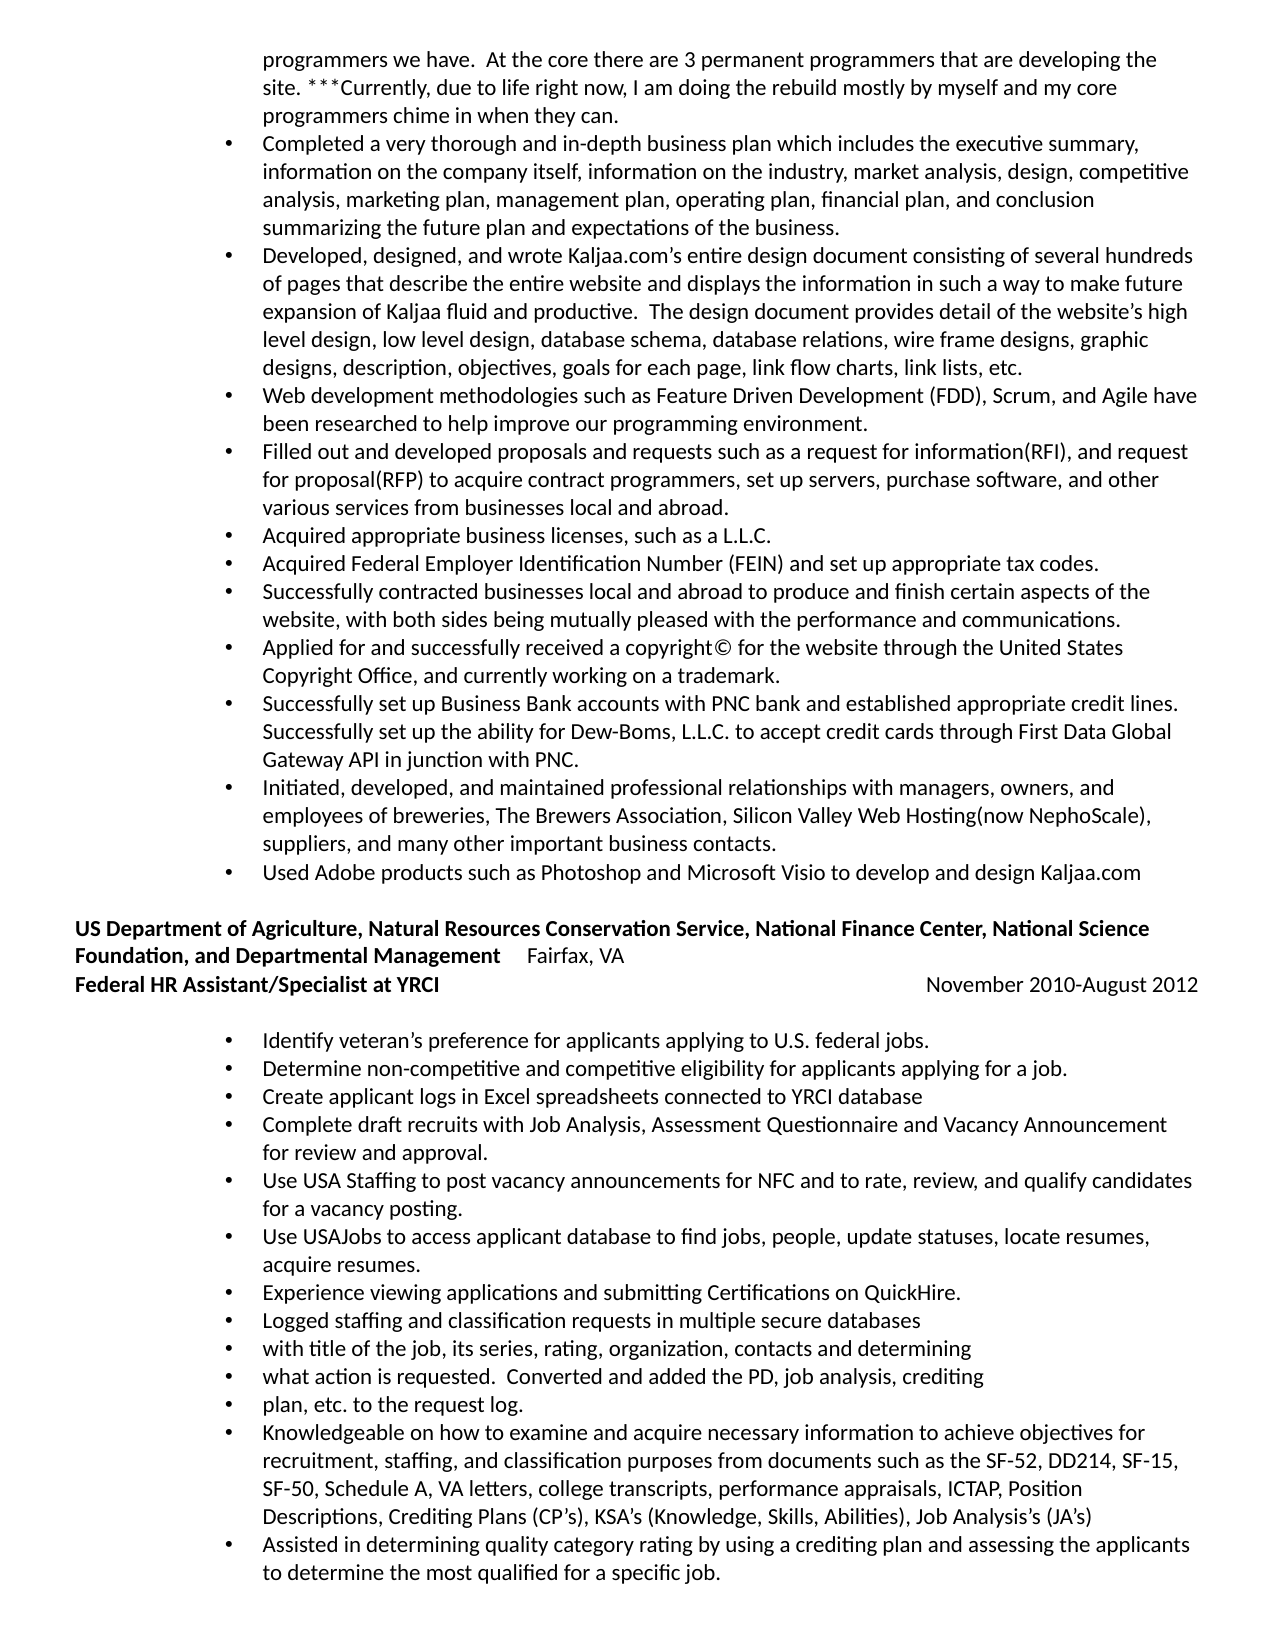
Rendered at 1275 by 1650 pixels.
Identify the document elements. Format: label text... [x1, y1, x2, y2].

list Complete draft recruits with Job Analysis, Assessment Questionnaire and Vacancy Announcement for review and approval. [225, 1110, 1200, 1166]
text Federal HR Assistant/Specialist at YRCI November 2010-August 2012 [75, 970, 1200, 998]
list what action is requested. Converted and added the PD, job analysis, crediting [225, 1362, 1200, 1390]
list Successfully set up Business Bank accounts with PNC bank and established appropriate credit lines. Successfully set up the ability for Dew-Boms, L.L.C. to accept credit cards through First Data Global Gateway API in junction with PNC. [225, 689, 1200, 773]
list Determine non-competitive and competitive eligibility for applicants applying for a job. [225, 1054, 1200, 1082]
list Web development methodologies such as Feature Driven Development (FDD), Scrum, and Agile have been researched to help improve our programming environment. [225, 381, 1200, 437]
list Used Adobe products such as Photoshop and Microsoft Visio to develop and design Kaljaa.com [225, 858, 1200, 886]
list Create applicant logs in Excel spreadsheets connected to YRCI database [225, 1082, 1200, 1110]
text US Department of Agriculture, Natural Resources Conservation Service, National Finance Center, National Science Foundation, and Departmental Management Fairfax, VA [75, 914, 1200, 970]
list Initiated, developed, and maintained professional relationships with managers, owners, and employees of breweries, The Brewers Association, Silicon Valley Web Hosting(now NephoScale), suppliers, and many other important business contacts. [225, 773, 1200, 858]
list Acquired Federal Employer Identification Number (FEIN) and set up appropriate tax codes. [225, 549, 1200, 577]
list Identify veteran’s preference for applicants applying to U.S. federal jobs. [225, 1026, 1200, 1054]
list Use USA Staffing to post vacancy announcements for NFC and to rate, review, and qualify candidates for a vacancy posting. [225, 1166, 1200, 1222]
list Developed, designed, and wrote Kaljaa.com’s entire design document consisting of several hundreds of pages that describe the entire website and displays the information in such a way to make future expansion of Kaljaa fluid and productive. The design document provides detail of the website’s high level design, low level design, database schema, database relations, wire frame designs, graphic designs, description, objectives, goals for each page, link flow charts, link lists, etc. [225, 241, 1200, 381]
list Knowledgeable on how to examine and acquire necessary information to achieve objectives for recruitment, staffing, and classification purposes from documents such as the SF-52, DD214, SF-15, SF-50, Schedule A, VA letters, college transcripts, performance appraisals, ICTAP, Position Descriptions, Crediting Plans (CP’s), KSA’s (Knowledge, Skills, Abilities), Job Analysis’s (JA’s) [225, 1418, 1200, 1530]
list Logged staffing and classification requests in multiple secure databases [225, 1306, 1200, 1334]
list Completed a very thorough and in-depth business plan which includes the executive summary, information on the company itself, information on the industry, market analysis, design, competitive analysis, marketing plan, management plan, operating plan, financial plan, and conclusion summarizing the future plan and expectations of the business. [225, 129, 1200, 241]
list Filled out and developed proposals and requests such as a request for information(RFI), and request for proposal(RFP) to acquire contract programmers, set up servers, purchase software, and other various services from businesses local and abroad. [225, 437, 1200, 521]
list Use USAJobs to access applicant database to find jobs, people, update statuses, locate resumes, acquire resumes. [225, 1222, 1200, 1278]
list Assisted in determining quality category rating by using a crediting plan and assessing the applicants to determine the most qualified for a specific job. [225, 1530, 1200, 1586]
list plan, etc. to the request log. [225, 1390, 1200, 1418]
list Acquired appropriate business licenses, such as a L.L.C. [225, 521, 1200, 549]
list programmers we have. At the core there are 3 permanent programmers that are developing the site. ***Currently, due to life right now, I am doing the rebuild mostly by myself and my core programmers chime in when they can. [225, 45, 1200, 129]
list with title of the job, its series, rating, organization, contacts and determining [225, 1334, 1200, 1362]
list Experience viewing applications and submitting Certifications on QuickHire. [225, 1278, 1200, 1306]
list Successfully contracted businesses local and abroad to produce and finish certain aspects of the website, with both sides being mutually pleased with the performance and communications. [225, 577, 1200, 633]
list Applied for and successfully received a copyright© for the website through the United States Copyright Office, and currently working on a trademark. [225, 633, 1200, 689]
